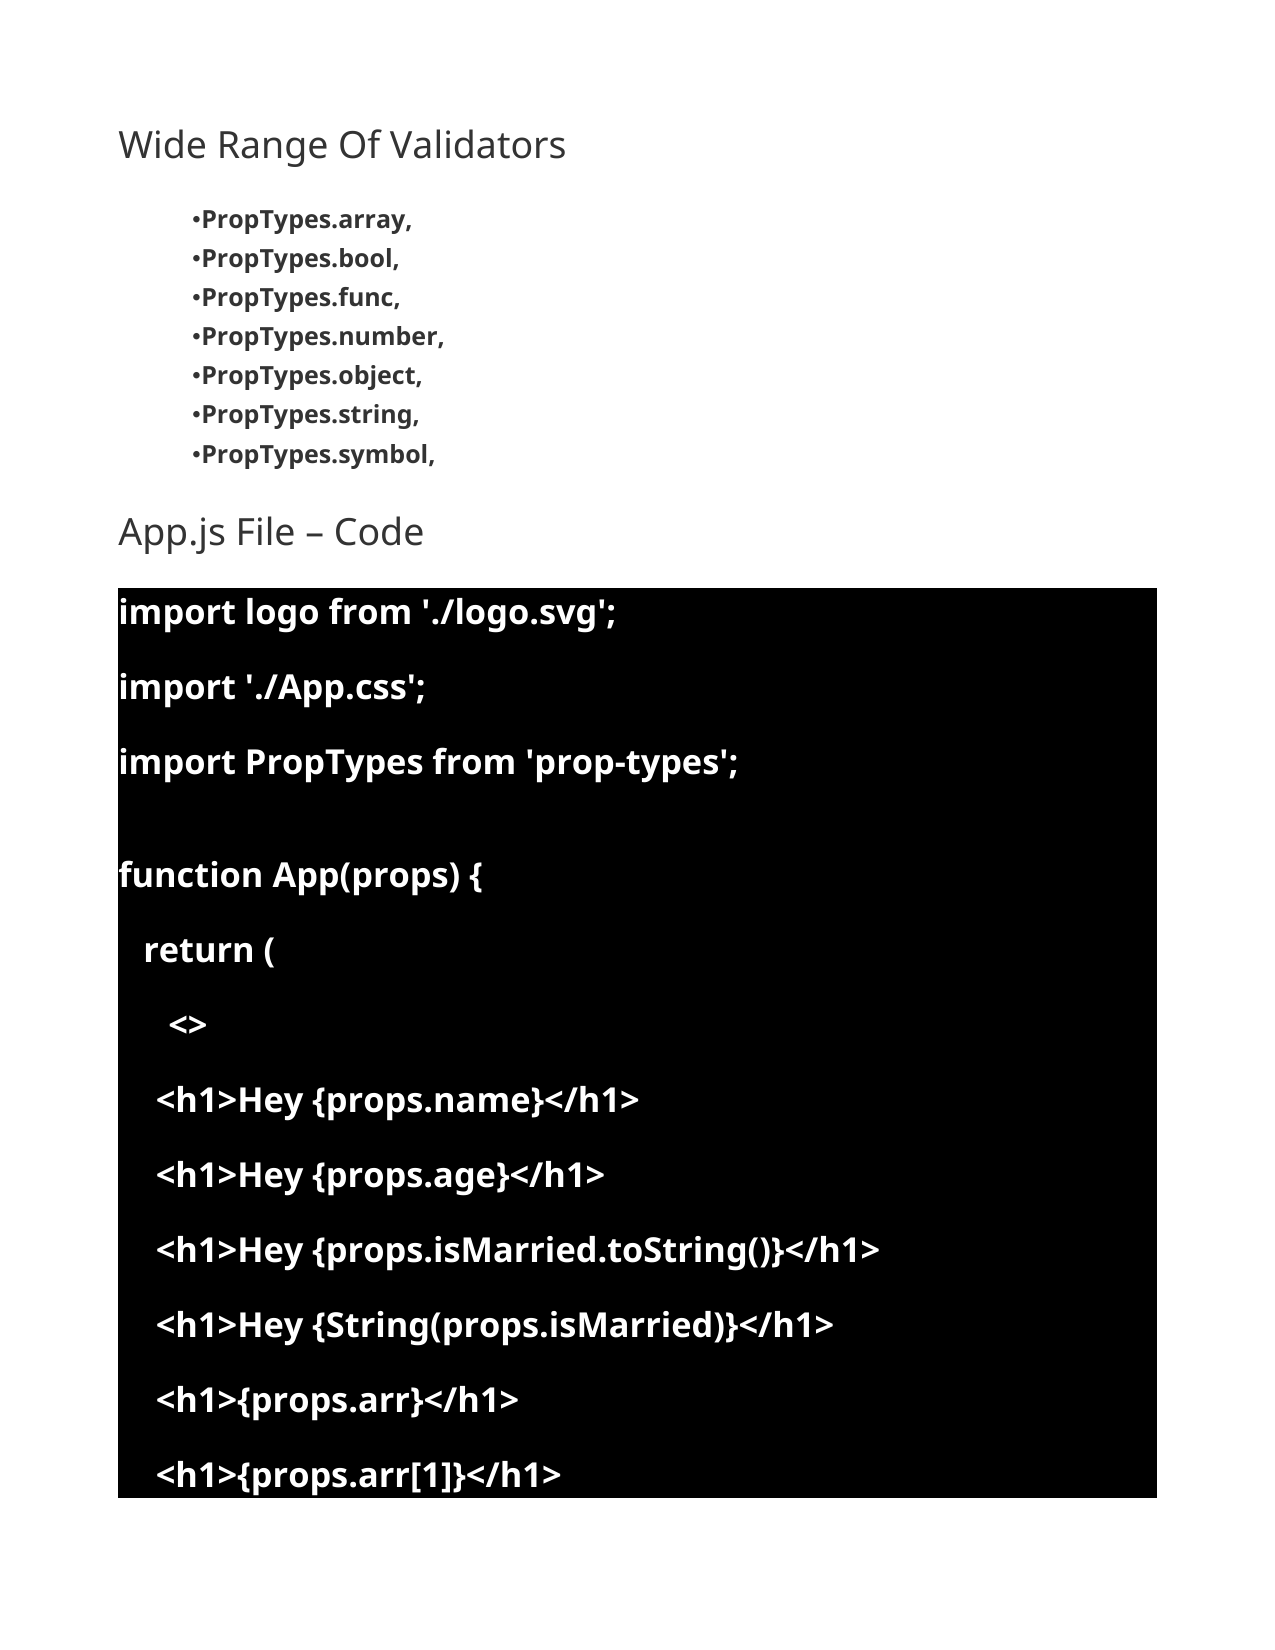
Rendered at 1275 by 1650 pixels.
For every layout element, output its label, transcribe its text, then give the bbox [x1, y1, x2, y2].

list PropTypes.number, [118, 319, 1157, 353]
list PropTypes.func, [118, 279, 1157, 314]
text <h1>Hey {String(props.isMarried)}</h1> [118, 1301, 1157, 1348]
text <> [118, 1001, 1157, 1048]
text <h1>{props.arr}</h1> [118, 1376, 1157, 1423]
text import './App.css'; [118, 663, 1157, 710]
text <h1>Hey {props.age}</h1> [118, 1151, 1157, 1198]
list PropTypes.object, [118, 358, 1157, 392]
subtitle App.js File – Code [118, 505, 1157, 556]
text <h1>{props.arr[1]}</h1> [118, 1451, 1157, 1498]
list PropTypes.bool, [118, 240, 1157, 274]
subtitle Wide Range Of Validators [118, 118, 1157, 169]
text return ( [118, 926, 1157, 973]
text <h1>Hey {props.isMarried.toString()}</h1> [118, 1226, 1157, 1273]
list PropTypes.string, [118, 397, 1157, 431]
text import PropTypes from 'prop-types'; [118, 738, 1157, 785]
list PropTypes.array, [118, 201, 1157, 235]
text <h1>Hey {props.name}</h1> [118, 1076, 1157, 1123]
list PropTypes.symbol, [118, 436, 1157, 470]
text function App(props) { [118, 851, 1157, 898]
text import logo from './logo.svg'; [118, 588, 1157, 635]
